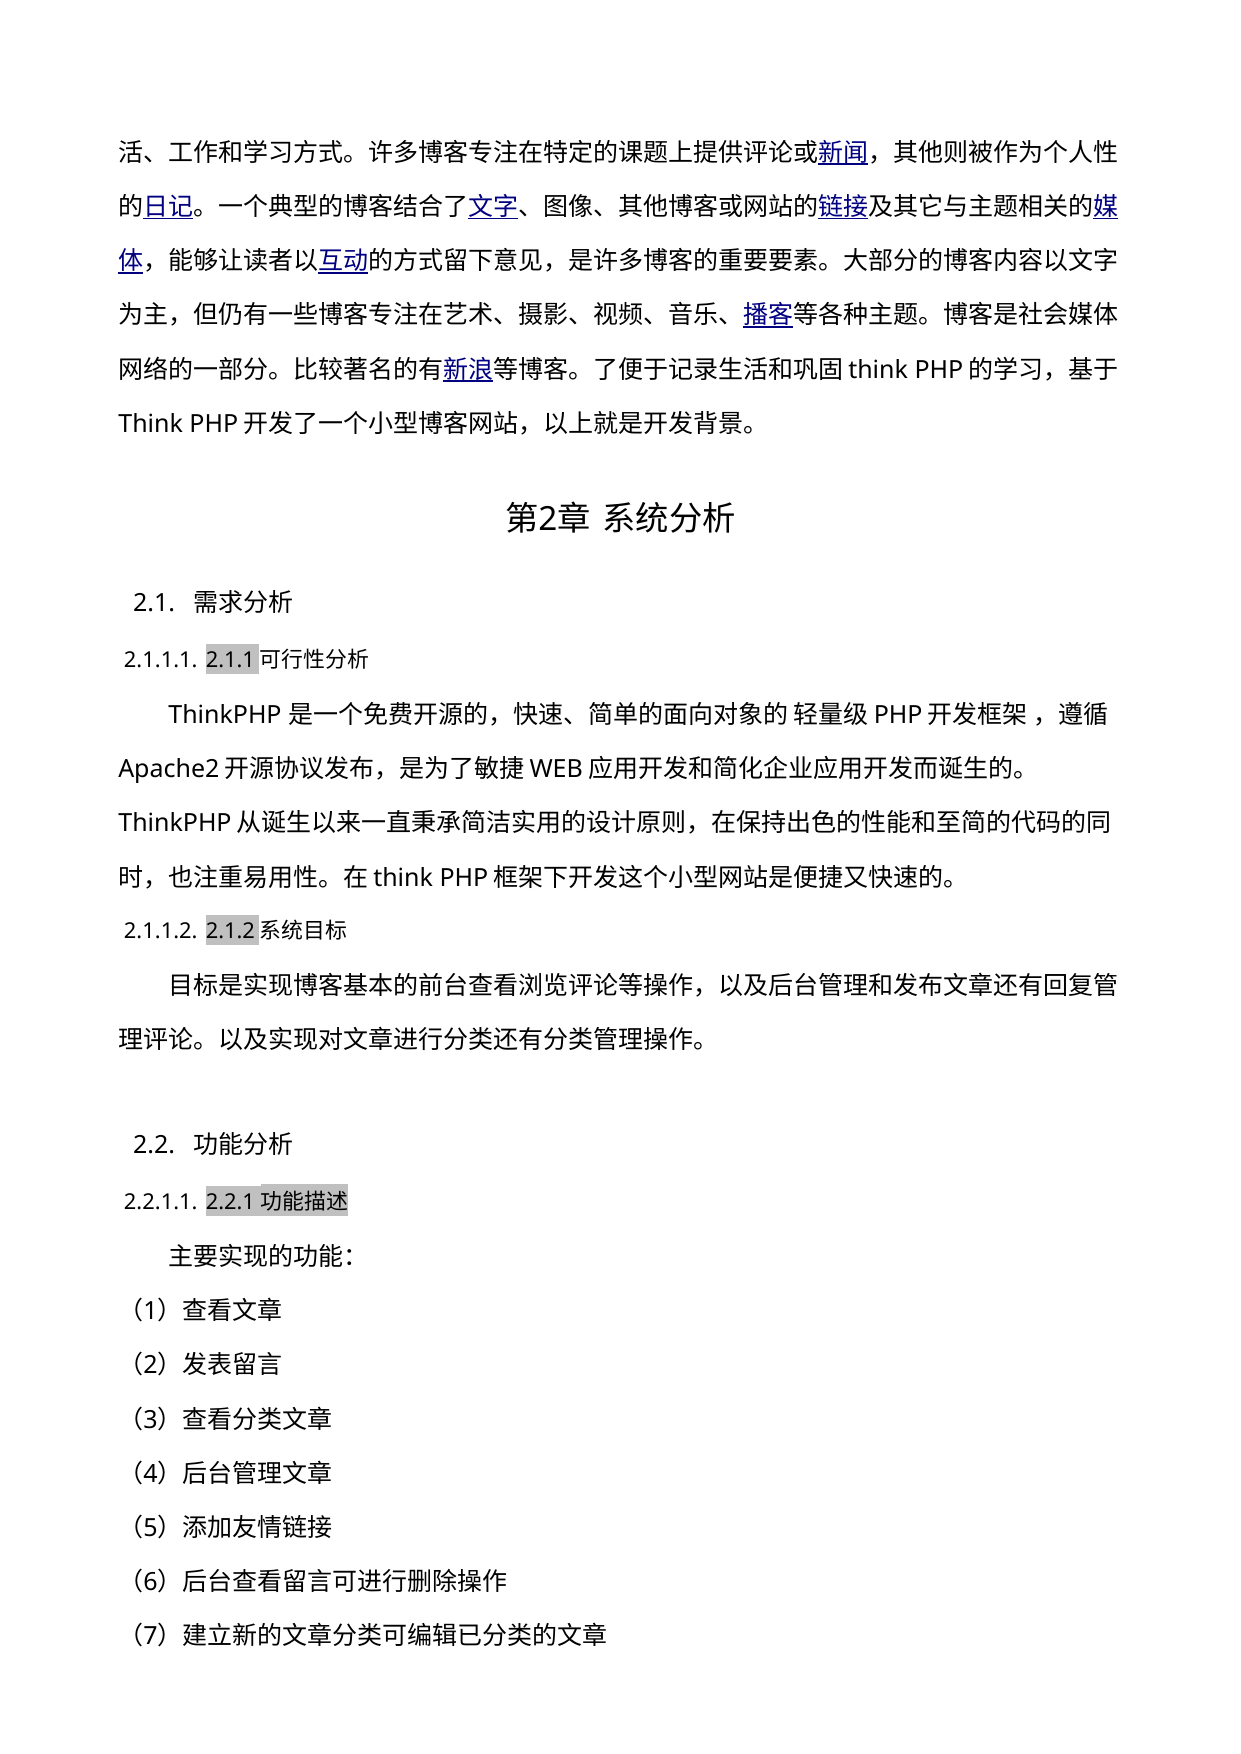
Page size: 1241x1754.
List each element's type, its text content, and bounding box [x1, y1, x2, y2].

list 发表留言 [118, 1331, 1122, 1385]
list 添加友情链接 [118, 1493, 1122, 1547]
list 查看分类文章 [118, 1385, 1122, 1439]
text 主要实现的功能： [118, 1222, 1122, 1276]
text 目标是实现博客基本的前台查看浏览评论等操作，以及后台管理和发布文章还有回复管理评论。以及实现对文章进行分类还有分类管理操作。 [118, 951, 1122, 1059]
subtitle 2.1.2系统目标 [118, 913, 1122, 945]
text ThinkPHP 是一个免费开源的，快速、简单的面向对象的 轻量级PHP开发框架 ，遵循Apache2开源协议发布，是为了敏捷WEB应用开发和简化企业应用开发而诞生的。ThinkPHP从诞生以来一直秉承简洁实用的设计原则，在保持出色的性能和至简的代码的同时，也注重易用性。在think PHP框架下开发这个小型网站是便捷又快速的。 [118, 680, 1122, 897]
list 后台查看留言可进行删除操作 [118, 1547, 1122, 1601]
list 后台管理文章 [118, 1439, 1122, 1493]
subtitle 2.1.1可行性分析 [118, 642, 1122, 674]
list 查看文章 [118, 1276, 1122, 1331]
text 活、工作和学习方式。许多博客专注在特定的课题上提供评论或新闻，其他则被作为个人性的日记。一个典型的博客结合了文字、图像、其他博客或网站的链接及其它与主题相关的媒体，能够让读者以互动的方式留下意见，是许多博客的重要要素。大部分的博客内容以文字为主，但仍有一些博客专注在艺术、摄影、视频、音乐、播客等各种主题。博客是社会媒体网络的一部分。比较著名的有新浪等博客。了便于记录生活和巩固think PHP的学习，基于Think PHP开发了一个小型博客网站，以上就是开发背景。 [118, 118, 1122, 443]
subtitle 功能分析 [133, 1124, 1122, 1161]
list 建立新的文章分类可编辑已分类的文章 [118, 1601, 1122, 1656]
subtitle 需求分析 [133, 582, 1122, 619]
subtitle 2.2.1 功能描述 [118, 1184, 1122, 1216]
subtitle 系统分析 [118, 492, 1122, 540]
